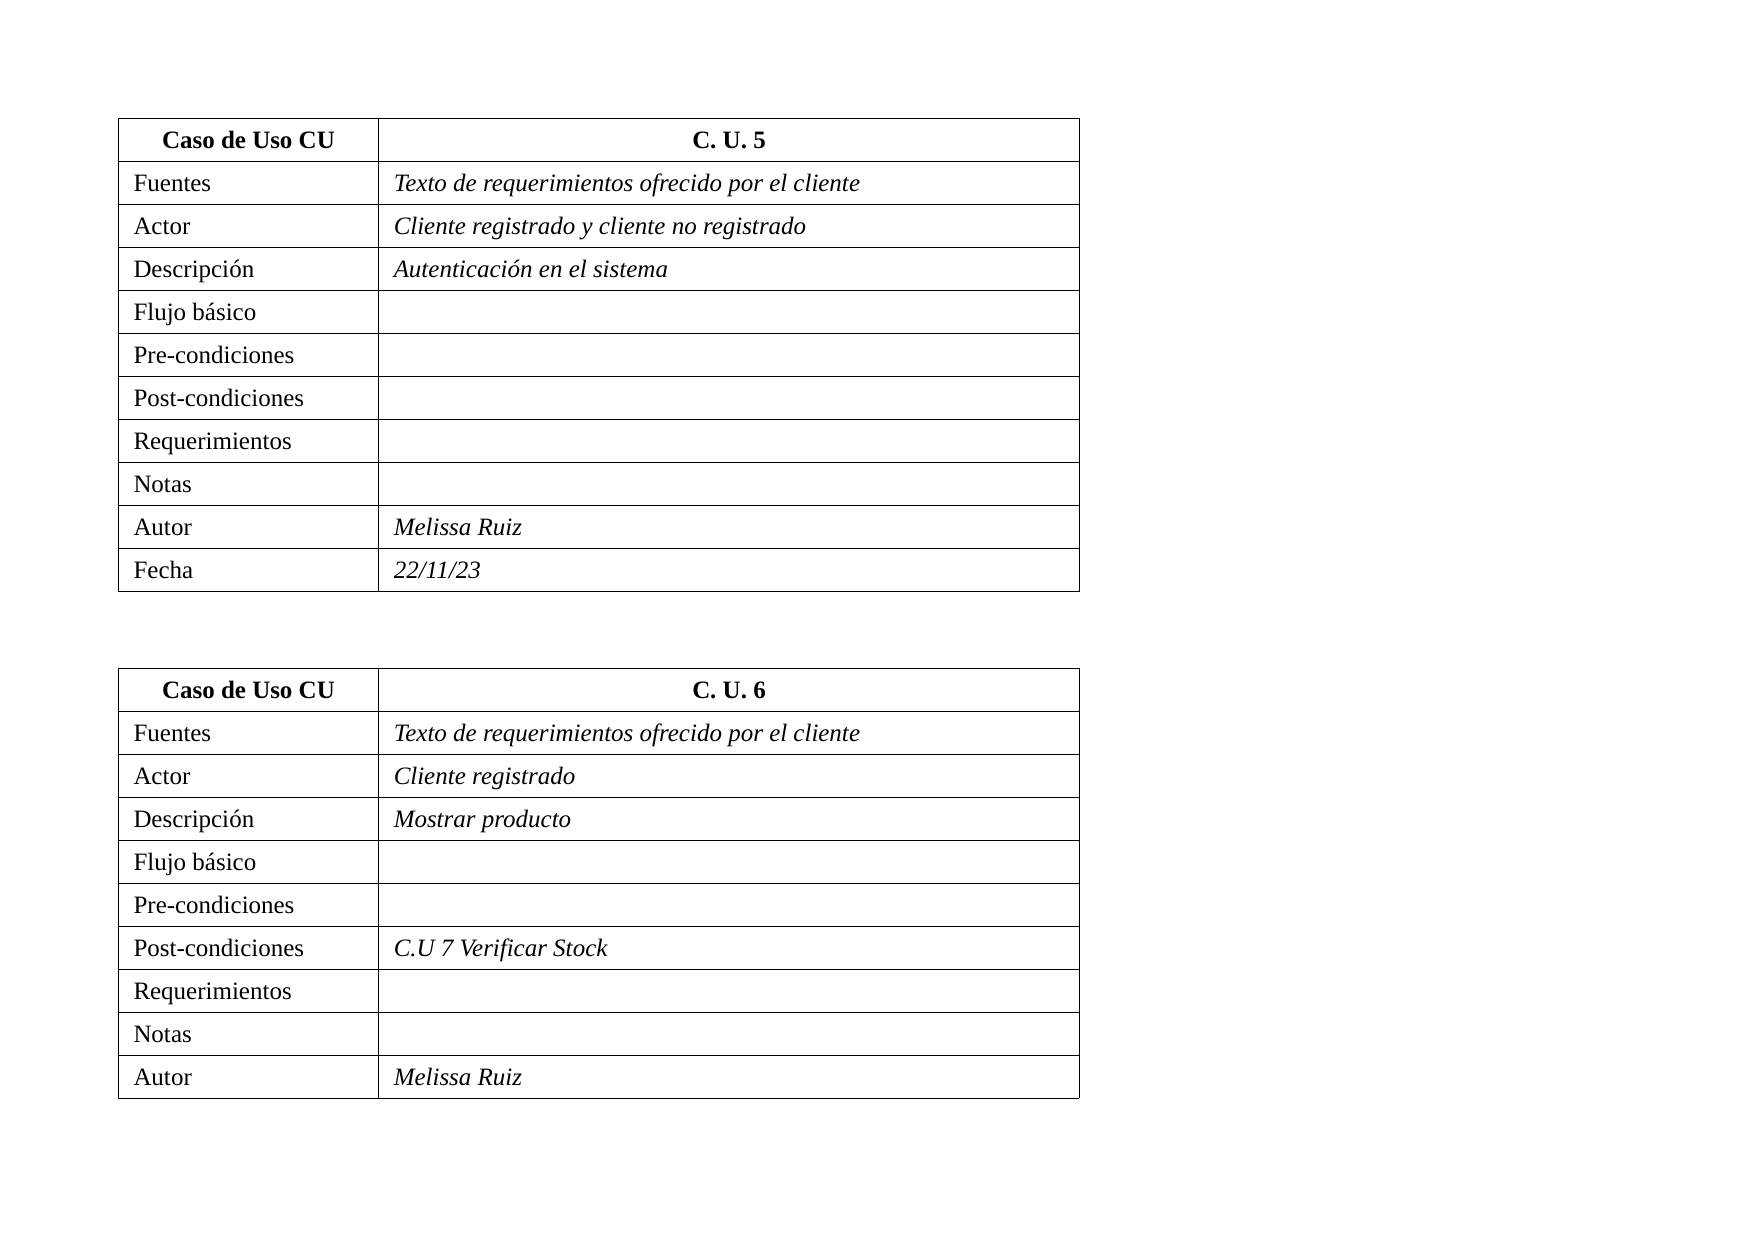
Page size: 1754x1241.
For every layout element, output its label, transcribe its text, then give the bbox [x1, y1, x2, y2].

table_cell [379, 377, 1079, 419]
table_cell Fecha [119, 549, 378, 591]
table_cell Requerimientos [119, 420, 378, 462]
table_cell Post-condiciones [119, 927, 378, 969]
table_cell [379, 334, 1079, 376]
table_header Caso de Uso CU [119, 669, 378, 711]
table_cell Post-condiciones [119, 377, 378, 419]
table_cell [379, 291, 1079, 333]
table_cell Autenticación en el sistema [379, 248, 1079, 290]
table_cell Pre-condiciones [119, 884, 378, 926]
table_cell Texto de requerimientos ofrecido por el cliente [379, 162, 1079, 204]
table_cell Descripción [119, 248, 378, 290]
table_cell Actor [119, 755, 378, 797]
table_cell 22/11/23 [379, 549, 1079, 591]
table_header C. U. 6 [379, 669, 1079, 711]
table_cell Autor [119, 1056, 378, 1098]
table_cell Cliente registrado [379, 755, 1079, 797]
table_cell Requerimientos [119, 970, 378, 1012]
table_cell Autor [119, 506, 378, 548]
table_cell [379, 420, 1079, 462]
table_cell Pre-condiciones [119, 334, 378, 376]
table_header C. U. 5 [379, 119, 1079, 161]
table_cell [379, 463, 1079, 505]
table_cell Texto de requerimientos ofrecido por el cliente [379, 712, 1079, 754]
table_cell Notas [119, 1013, 378, 1055]
table_cell Melissa Ruiz [379, 1056, 1079, 1098]
table_cell Descripción [119, 798, 378, 840]
table_cell [379, 884, 1079, 926]
table_cell Cliente registrado y cliente no registrado [379, 205, 1079, 247]
table_cell Actor [119, 205, 378, 247]
table_cell Fuentes [119, 162, 378, 204]
table_cell [379, 841, 1079, 883]
table_cell Flujo básico [119, 291, 378, 333]
table_cell C.U 7 Verificar Stock [379, 927, 1079, 969]
table_header Caso de Uso CU [119, 119, 378, 161]
table_cell Notas [119, 463, 378, 505]
table_cell [379, 970, 1079, 1012]
table_cell Flujo básico [119, 841, 378, 883]
table_cell Fuentes [119, 712, 378, 754]
table_cell [379, 1013, 1079, 1055]
table_cell Mostrar producto [379, 798, 1079, 840]
table_cell Melissa Ruiz [379, 506, 1079, 548]
